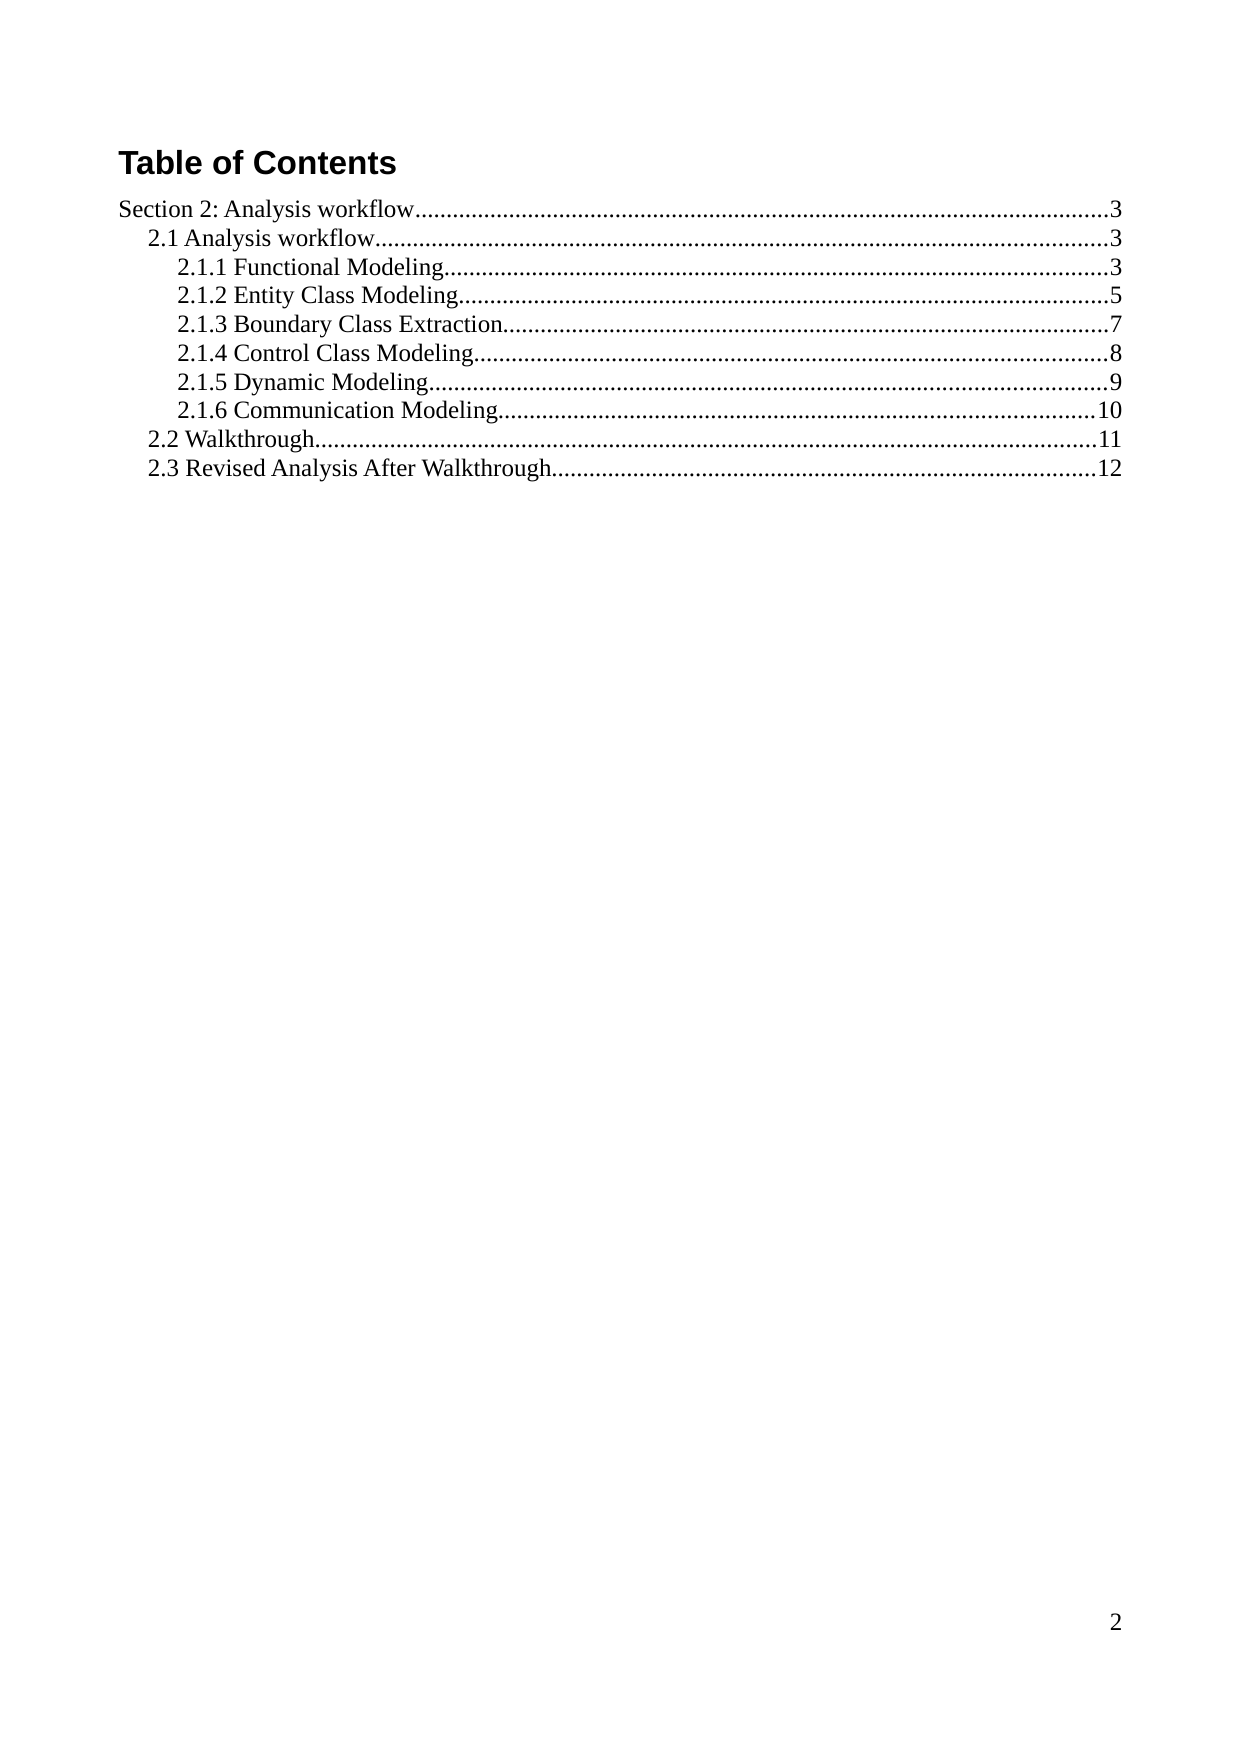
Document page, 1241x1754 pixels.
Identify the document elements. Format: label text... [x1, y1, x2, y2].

text 2.3 Revised Analysis After Walkthrough 12 [148, 453, 1122, 482]
text 2.1 Analysis workflow 3 [148, 223, 1122, 252]
text Section 2: Analysis workflow 3 [118, 194, 1122, 223]
text 2.1.3 Boundary Class Extraction 7 [177, 309, 1122, 338]
text 2.1.1 Functional Modeling 3 [177, 252, 1122, 280]
text 2.1.2 Entity Class Modeling 5 [177, 280, 1122, 309]
subtitle Table of Contents [118, 143, 1122, 182]
text 2.1.5 Dynamic Modeling 9 [177, 367, 1122, 395]
text 2.1.4 Control Class Modeling 8 [177, 338, 1122, 367]
text 2.2 Walkthrough 11 [148, 424, 1122, 453]
text 2.1.6 Communication Modeling 10 [177, 395, 1122, 424]
